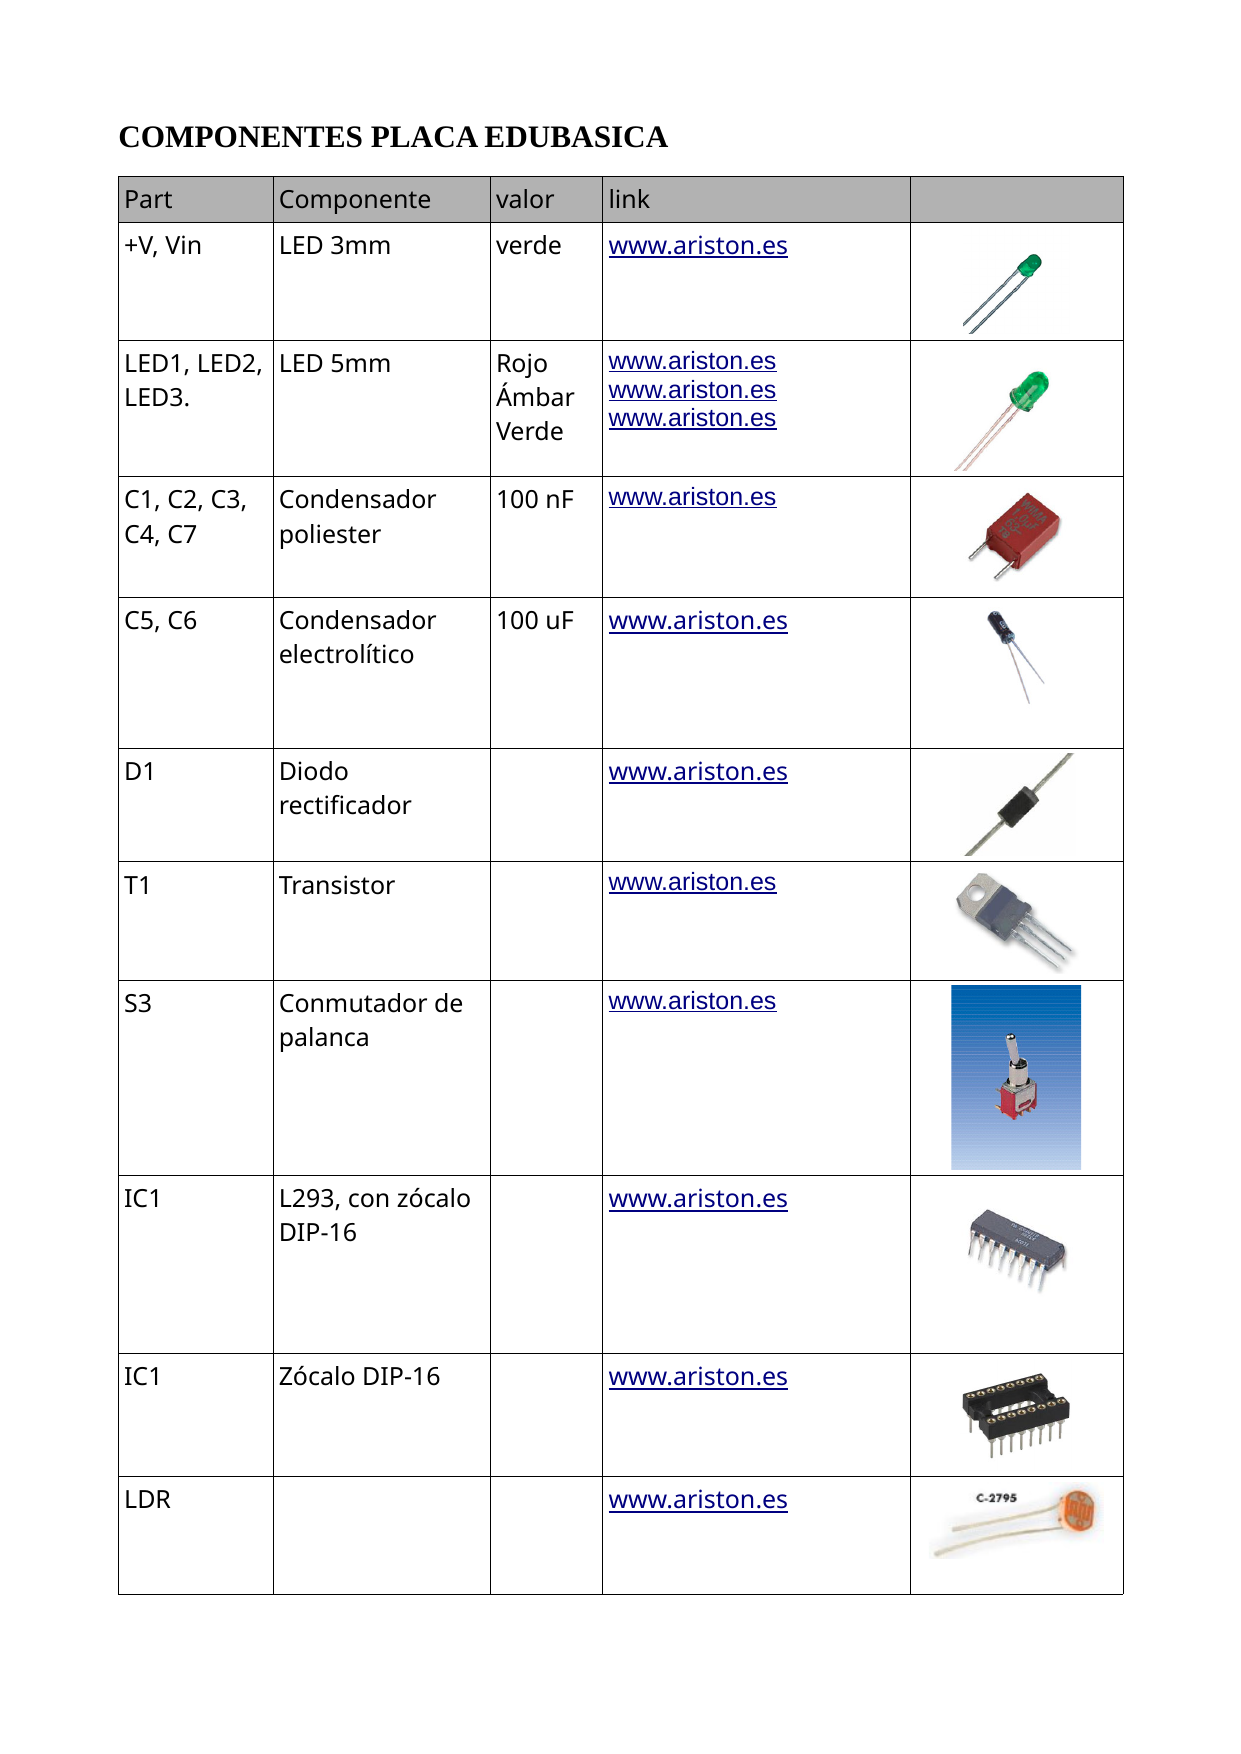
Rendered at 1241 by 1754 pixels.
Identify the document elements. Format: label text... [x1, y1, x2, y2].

table_cell LED 3mm [274, 223, 490, 340]
table_cell www.ariston.es [603, 981, 910, 1175]
table_cell [491, 1176, 602, 1353]
table_cell L293, con zócalo DIP-16 [274, 1176, 490, 1353]
table_cell LED 5mm [274, 341, 490, 476]
table_cell [491, 1477, 602, 1593]
table_cell Conmutador de palanca [274, 981, 490, 1175]
table_cell 100 nF [491, 477, 602, 597]
table_cell IC1 [119, 1354, 273, 1476]
table_cell [911, 1354, 1123, 1476]
picture [940, 603, 1093, 713]
table_cell LDR [119, 1477, 273, 1593]
picture [954, 753, 1078, 856]
table_cell [911, 1477, 1123, 1593]
picture [950, 482, 1082, 592]
table_cell Zócalo DIP-16 [274, 1354, 490, 1476]
table_header [911, 177, 1123, 222]
picture [954, 346, 1079, 471]
table_cell T1 [119, 862, 273, 980]
table_cell www.ariston.es [603, 1176, 910, 1353]
table_cell [491, 1354, 602, 1476]
table_cell [911, 1176, 1123, 1353]
table_cell www.ariston.es [603, 749, 910, 861]
table_cell C5, C6 [119, 598, 273, 747]
table_cell [491, 749, 602, 861]
table_cell Diodo rectificador [274, 749, 490, 861]
table_cell [911, 862, 1123, 980]
table_cell www.ariston.es [603, 1477, 910, 1593]
table_header valor [491, 177, 602, 222]
table_cell www.ariston.es [603, 1354, 910, 1476]
picture [963, 227, 1070, 334]
table_cell 100 uF [491, 598, 602, 747]
table_cell LED1, LED2, LED3. [119, 341, 273, 476]
picture [939, 1181, 1093, 1319]
table_cell [911, 223, 1123, 340]
table_cell [491, 981, 602, 1175]
table_cell Condensador poliester [274, 477, 490, 597]
table_cell [911, 981, 1123, 1175]
table_cell [911, 749, 1123, 861]
table_cell D1 [119, 749, 273, 861]
table_header link [603, 177, 910, 222]
table_cell Rojo Ámbar Verde [491, 341, 602, 476]
table_cell +V, Vin [119, 223, 273, 340]
picture [960, 1359, 1072, 1471]
table_cell Condensador electrolítico [274, 598, 490, 747]
table_cell [491, 862, 602, 980]
table_cell www.ariston.es [603, 598, 910, 747]
table_cell [274, 1477, 490, 1593]
table_cell [911, 477, 1123, 597]
table_cell www.ariston.es www.ariston.es www.ariston.es [603, 341, 910, 476]
table_cell Transistor [274, 862, 490, 980]
table_cell C1, C2, C3, C4, C7 [119, 477, 273, 597]
table_cell www.ariston.es [603, 477, 910, 597]
table_header Part [119, 177, 273, 222]
table_cell www.ariston.es [603, 223, 910, 340]
picture [952, 867, 1081, 974]
picture [951, 985, 1082, 1170]
picture [928, 1482, 1104, 1559]
table_cell www.ariston.es [603, 862, 910, 980]
table_cell [911, 341, 1123, 476]
table_header Componente [274, 177, 490, 222]
table_cell IC1 [119, 1176, 273, 1353]
text COMPONENTES PLACA EDUBASICA [118, 118, 1122, 154]
table_cell [911, 598, 1123, 747]
table_cell S3 [119, 981, 273, 1175]
table_cell verde [491, 223, 602, 340]
